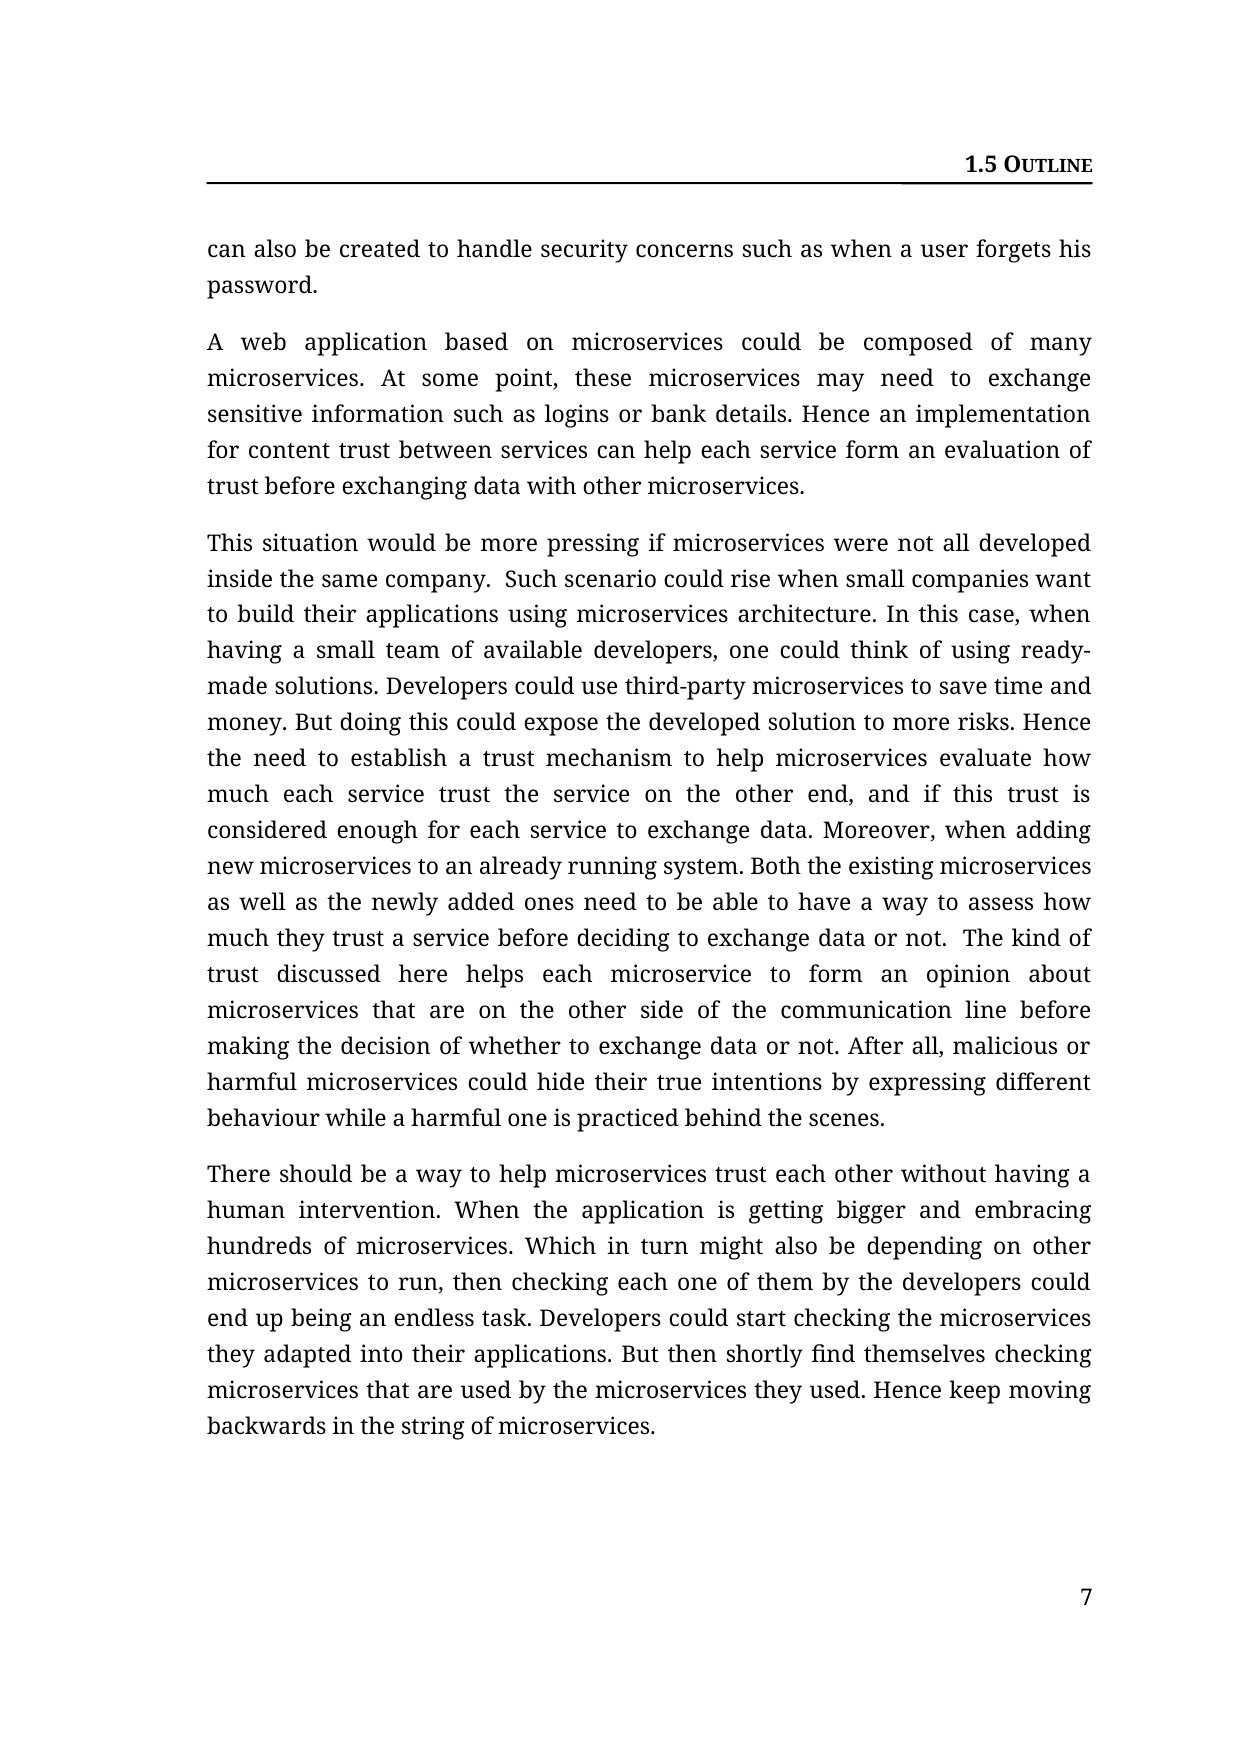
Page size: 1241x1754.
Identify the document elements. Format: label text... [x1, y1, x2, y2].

text can also be created to handle security concerns such as when a user forgets his password. [207, 233, 1092, 301]
text This situation would be more pressing if microservices were not all developed inside the same company. Such scenario could rise when small companies want to build their applications using microservices architecture. In this case, when having a small team of available developers, one could think of using ready-made solutions. Developers could use third-party microservices to save time and money. But doing this could expose the developed solution to more risks. Hence the need to establish a trust mechanism to help microservices evaluate how much each service trust the service on the other end, and if this trust is considered enough for each service to exchange data. Moreover, when adding new microservices to an already running system. Both the existing microservices as well as the newly added ones need to be able to have a way to assess how much they trust a service before deciding to exchange data or not. The kind of trust discussed here helps each microservice to form an opinion about microservices that are on the other side of the communication line before making the decision of whether to exchange data or not. After all, malicious or harmful microservices could hide their true intentions by expressing different behaviour while a harmful one is practiced behind the scenes. [207, 527, 1092, 1133]
text There should be a way to help microservices trust each other without having a human intervention. When the application is getting bigger and embracing hundreds of microservices. Which in turn might also be depending on other microservices to run, then checking each one of them by the developers could end up being an endless task. Developers could start checking the microservices they adapted into their applications. But then shortly find themselves checking microservices that are used by the microservices they used. Hence keep moving backwards in the string of microservices. [207, 1158, 1092, 1441]
text A web application based on microservices could be composed of many microservices. At some point, these microservices may need to exchange sensitive information such as logins or bank details. Hence an implementation for content trust between services can help each service form an evaluation of trust before exchanging data with other microservices. [207, 326, 1092, 501]
